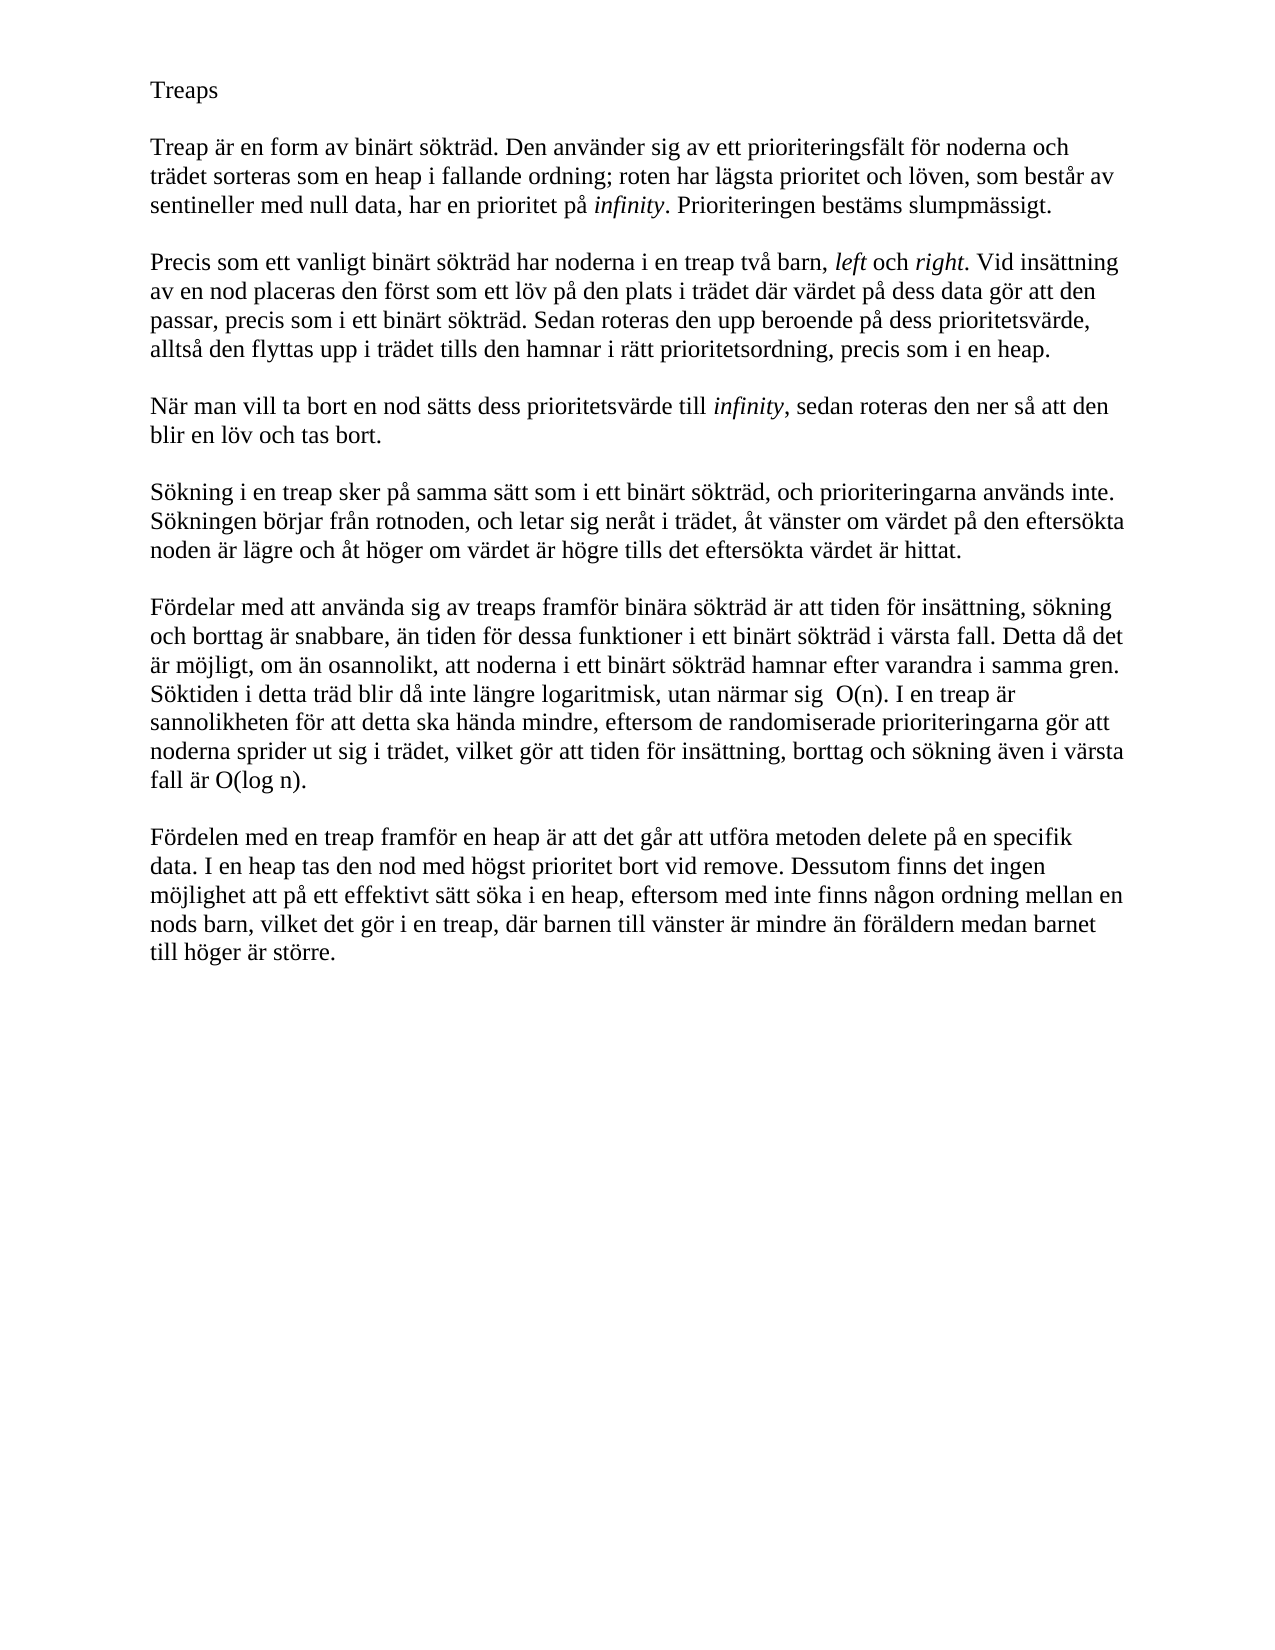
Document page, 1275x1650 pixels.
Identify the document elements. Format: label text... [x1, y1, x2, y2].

text Treaps [150, 75, 1125, 104]
text När man vill ta bort en nod sätts dess prioritetsvärde till infinity, sedan roteras den ner så att den blir en löv och tas bort. [150, 391, 1125, 449]
text Sökning i en treap sker på samma sätt som i ett binärt sökträd, och prioriteringarna används inte. Sökningen börjar från rotnoden, och letar sig neråt i trädet, åt vänster om värdet på den eftersökta noden är lägre och åt höger om värdet är högre tills det eftersökta värdet är hittat. [150, 477, 1125, 564]
text Precis som ett vanligt binärt sökträd har noderna i en treap två barn, left och right. Vid insättning av en nod placeras den först som ett löv på den plats i trädet där värdet på dess data gör att den passar, precis som i ett binärt sökträd. Sedan roteras den upp beroende på dess prioritetsvärde, alltså den flyttas upp i trädet tills den hamnar i rätt prioritetsordning, precis som i en heap. [150, 247, 1125, 362]
text Fördelen med en treap framför en heap är att det går att utföra metoden delete på en specifik data. I en heap tas den nod med högst prioritet bort vid remove. Dessutom finns det ingen möjlighet att på ett effektivt sätt söka i en heap, eftersom med inte finns någon ordning mellan en nods barn, vilket det gör i en treap, där barnen till vänster är mindre än föräldern medan barnet till höger är större. [150, 822, 1125, 966]
text Treap är en form av binärt sökträd. Den använder sig av ett prioriteringsfält för noderna och trädet sorteras som en heap i fallande ordning; roten har lägsta prioritet och löven, som består av sentineller med null data, har en prioritet på infinity. Prioriteringen bestäms slumpmässigt. [150, 132, 1125, 219]
text Fördelar med att använda sig av treaps framför binära sökträd är att tiden för insättning, sökning och borttag är snabbare, än tiden för dessa funktioner i ett binärt sökträd i värsta fall. Detta då det är möjligt, om än osannolikt, att noderna i ett binärt sökträd hamnar efter varandra i samma gren. Söktiden i detta träd blir då inte längre logaritmisk, utan närmar sig O(n). I en treap är sannolikheten för att detta ska hända mindre, eftersom de randomiserade prioriteringarna gör att noderna sprider ut sig i trädet, vilket gör att tiden för insättning, borttag och sökning även i värsta fall är O(log n). [150, 592, 1125, 794]
